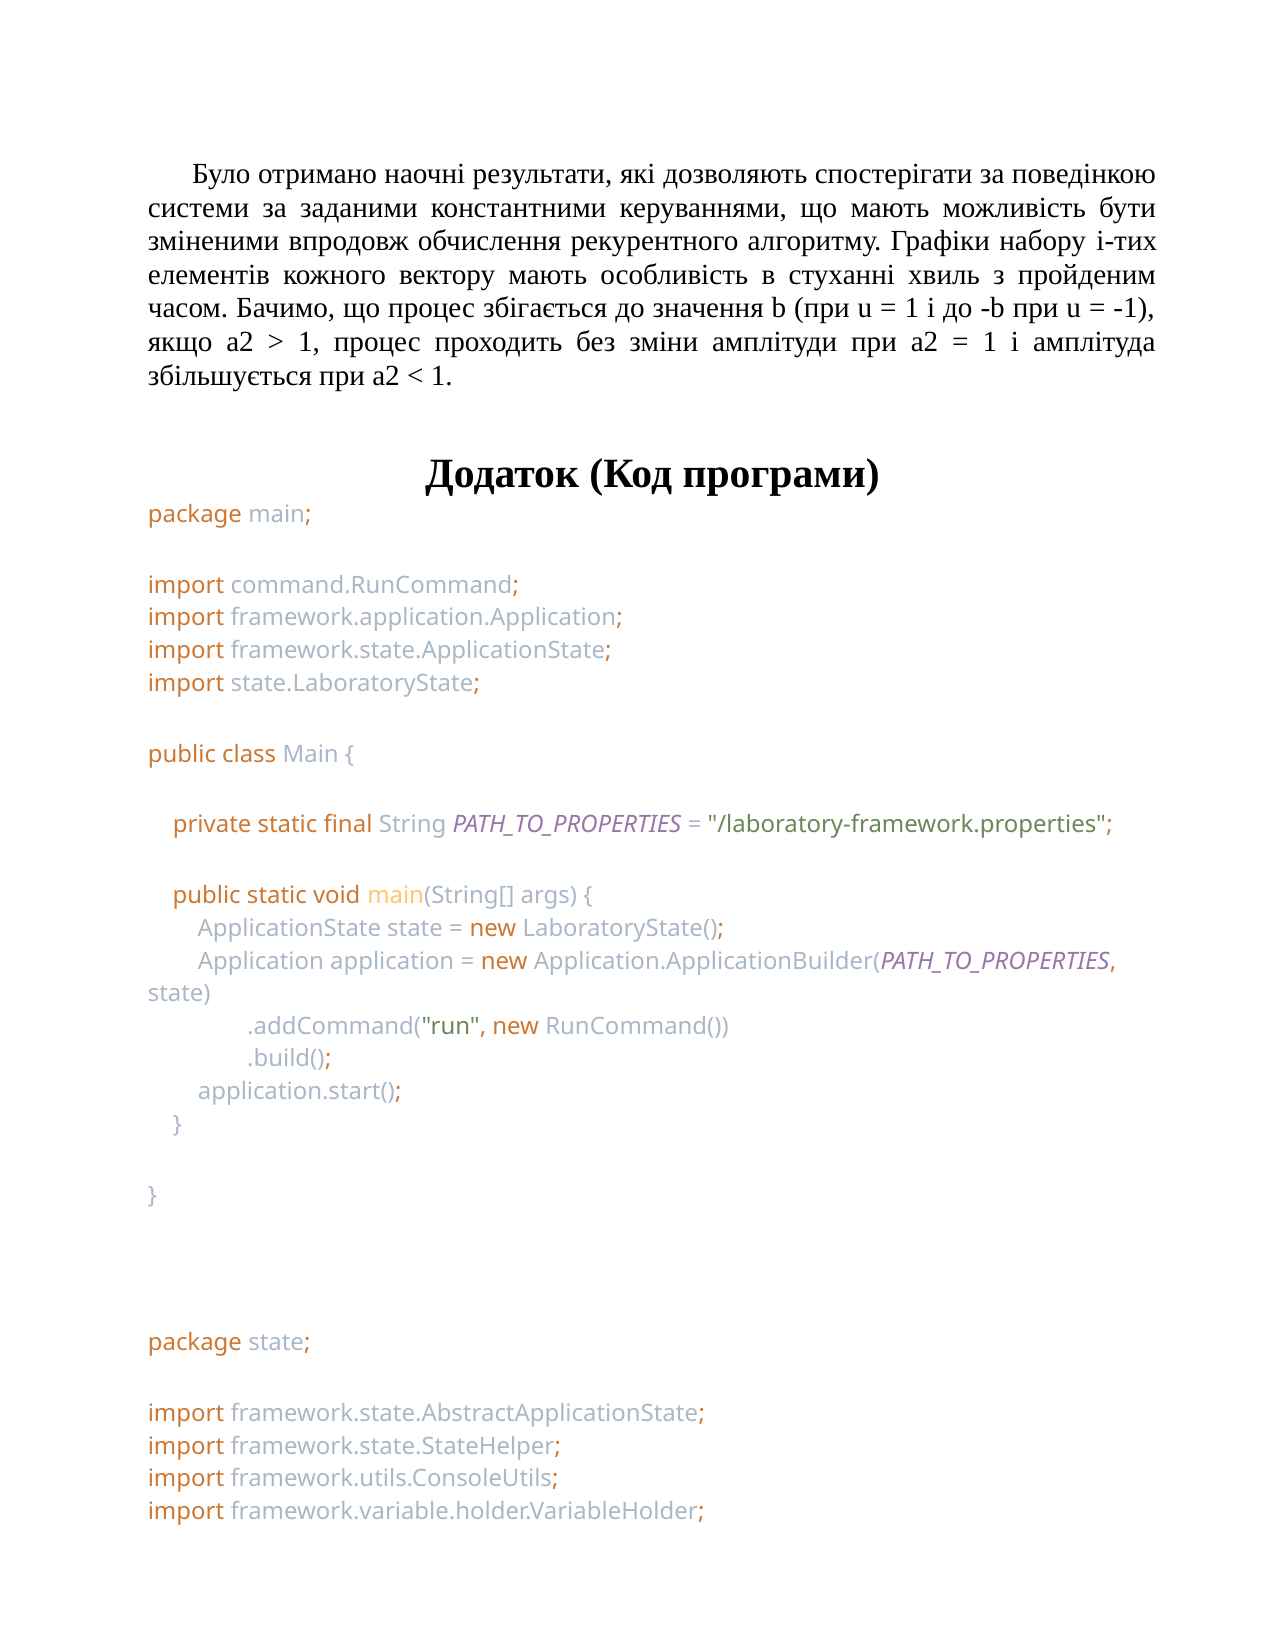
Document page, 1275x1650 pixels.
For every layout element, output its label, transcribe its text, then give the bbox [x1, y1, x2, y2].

text package main; import command.RunCommand; import framework.application.Application; import framework.state.ApplicationState; import state.LaboratoryState; public class Main { private static final String PATH_TO_PROPERTIES = "/laboratory-framework.properties"; public static void main(String[] args) { ApplicationState state = new LaboratoryState(); Application application = new Application.ApplicationBuilder(PATH_TO_PROPERTIES, state) .addCommand("run", new RunCommand()) .build(); application.start(); } } [148, 497, 1157, 1248]
text Було отримано наочні результати, які дозволяють спостерігати за поведінкою системи за заданими константними керуваннями, що мають можливість бути зміненими впродовж обчислення рекурентного алгоритму. Графіки набору i-тих елементів кожного вектору мають особливість в стуханні хвиль з пройденим часом. Бачимо, що процес збігається до значення b (при u = 1 і до -b при u = -1), якщо a2 > 1, процес проходить без зміни амплітуди при a2 = 1 і амплітуда збільшується при a2 < 1. [148, 156, 1157, 391]
text Додаток (Код програми) [148, 449, 1157, 497]
text package state; import framework.state.AbstractApplicationState; import framework.state.StateHelper; import framework.utils.ConsoleUtils; import framework.variable.holder.VariableHolder; [148, 1325, 1157, 1526]
